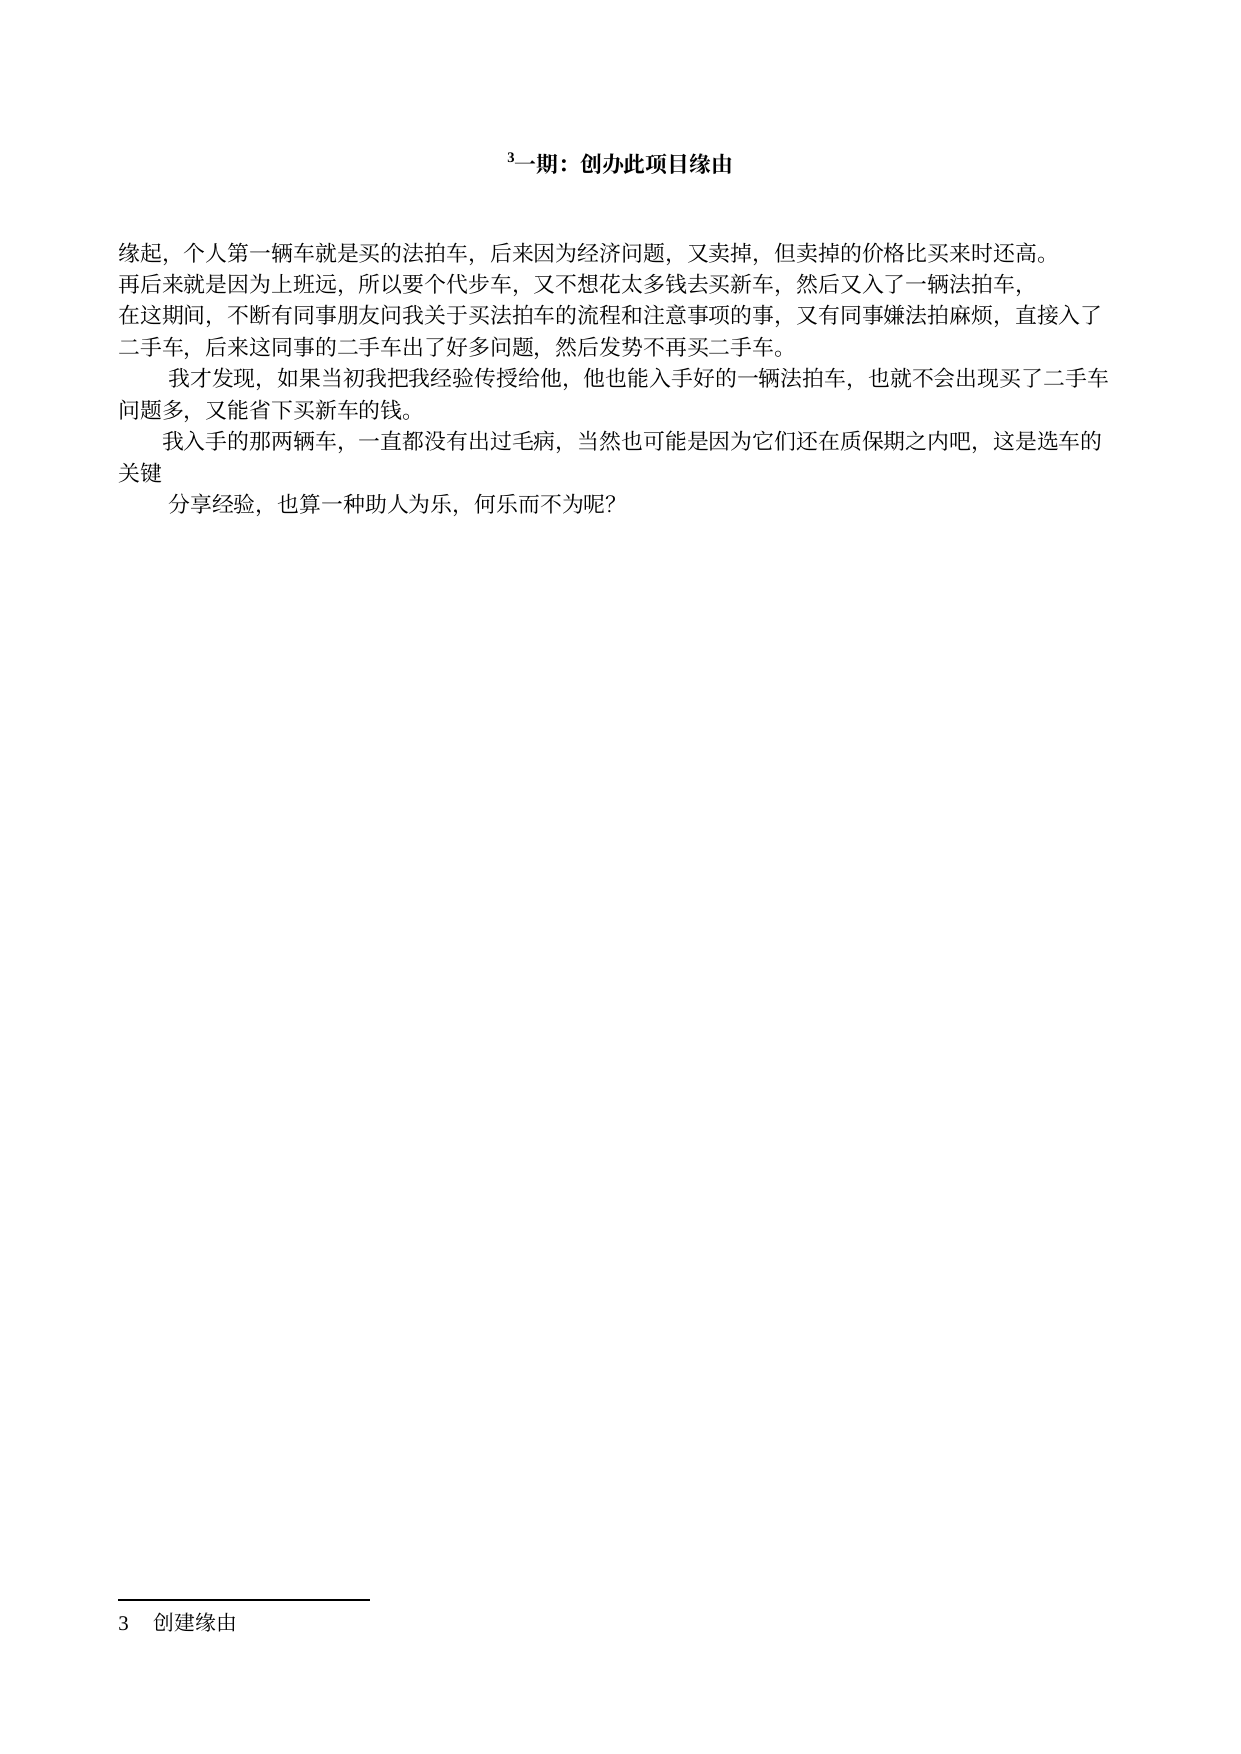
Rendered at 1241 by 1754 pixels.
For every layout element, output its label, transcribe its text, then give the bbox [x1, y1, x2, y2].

text 在这期间，不断有同事朋友问我关于买法拍车的流程和注意事项的事，又有同事嫌法拍麻烦，直接入了二手车，后来这同事的二手车出了好多问题，然后发势不再买二手车。 [118, 299, 1122, 362]
text 再后来就是因为上班远，所以要个代步车，又不想花太多钱去买新车，然后又入了一辆法拍车， [118, 267, 1122, 299]
text 分享经验，也算一种助人为乐，何乐而不为呢？ [118, 487, 1122, 519]
text 我才发现，如果当初我把我经验传授给他，他也能入手好的一辆法拍车，也就不会出现买了二手车问题多，又能省下买新车的钱。 [118, 362, 1122, 424]
text 我入手的那两辆车，一直都没有出过毛病，当然也可能是因为它们还在质保期之内吧，这是选车的关键 [118, 424, 1122, 487]
text 缘起，个人第一辆车就是买的法拍车，后来因为经济问题，又卖掉，但卖掉的价格比买来时还高。 [118, 236, 1122, 267]
text 一期：创办此项目缘由 [118, 147, 1122, 178]
text 创建缘由 [118, 1606, 1122, 1636]
